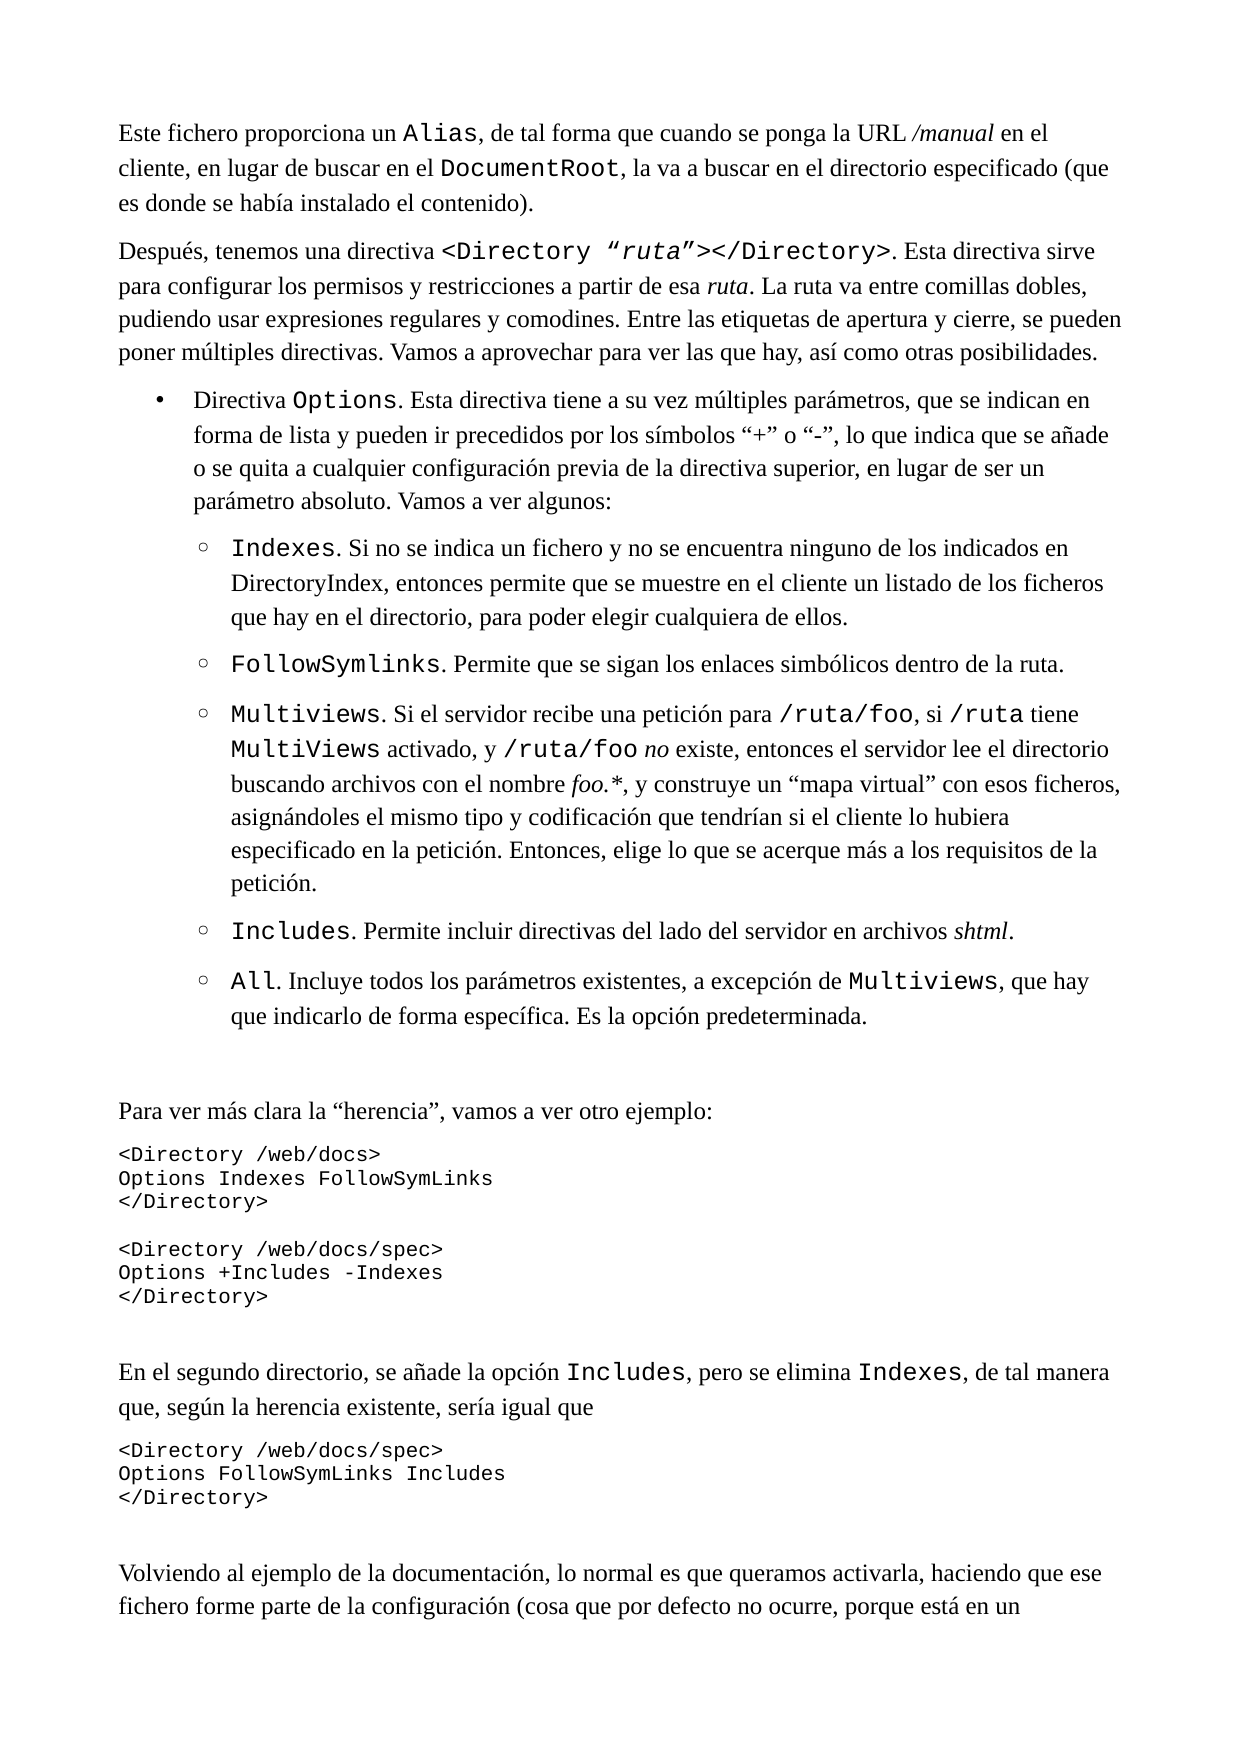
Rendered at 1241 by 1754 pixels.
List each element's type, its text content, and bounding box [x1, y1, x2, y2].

list FollowSymlinks. Permite que se sigan los enlaces simbólicos dentro de la ruta. [193, 649, 1122, 680]
text Para ver más clara la “herencia”, vamos a ver otro ejemplo: [118, 1096, 1122, 1125]
text Después, tenemos una directiva <Directory “ruta”></Directory>. Esta directiva sirve para configurar los permisos y restricciones a partir de esa ruta. La ruta va entre comillas dobles, pudiendo usar expresiones regulares y comodines. Entre las etiquetas de apertura y cierre, se pueden poner múltiples directivas. Vamos a aprovechar para ver las que hay, así como otras posibilidades. [118, 236, 1122, 366]
text Este fichero proporciona un Alias, de tal forma que cuando se ponga la URL /manual en el cliente, en lugar de buscar en el DocumentRoot, la va a buscar en el directorio especificado (que es donde se había instalado el contenido). [118, 118, 1122, 217]
list Includes. Permite incluir directivas del lado del servidor en archivos shtml. [193, 916, 1122, 947]
list Indexes. Si no se indica un fichero y no se encuentra ninguno de los indicados en DirectoryIndex, entonces permite que se muestre en el cliente un listado de los ficheros que hay en el directorio, para poder elegir cualquiera de ellos. [193, 533, 1122, 630]
text <Directory /web/docs> Options Indexes FollowSymLinks </Directory> <Directory /web/docs/spec> Options +Includes -Indexes </Directory> [118, 1144, 1122, 1309]
list Directiva Options. Esta directiva tiene a su vez múltiples parámetros, que se indican en forma de lista y pueden ir precedidos por los símbolos “+” o “-”, lo que indica que se añade o se quita a cualquier configuración previa de la directiva superior, en lugar de ser un parámetro absoluto. Vamos a ver algunos: [156, 385, 1122, 514]
text <Directory /web/docs/spec> Options FollowSymLinks Includes </Directory> [118, 1440, 1122, 1511]
list All. Incluye todos los parámetros existentes, a excepción de Multiviews, que hay que indicarlo de forma específica. Es la opción predeterminada. [193, 966, 1122, 1030]
text Volviendo al ejemplo de la documentación, lo normal es que queramos activarla, haciendo que ese fichero forme parte de la configuración (cosa que por defecto no ocurre, porque está en un [118, 1558, 1122, 1620]
list Multiviews. Si el servidor recibe una petición para /ruta/foo, si /ruta tiene MultiViews activado, y /ruta/foo no existe, entonces el servidor lee el directorio buscando archivos con el nombre foo.*, y construye un “mapa virtual” con esos ficheros, asignándoles el mismo tipo y codificación que tendrían si el cliente lo hubiera especificado en la petición. Entonces, elige lo que se acerque más a los requisitos de la petición. [193, 699, 1122, 897]
text En el segundo directorio, se añade la opción Includes, pero se elimina Indexes, de tal manera que, según la herencia existente, sería igual que [118, 1357, 1122, 1421]
